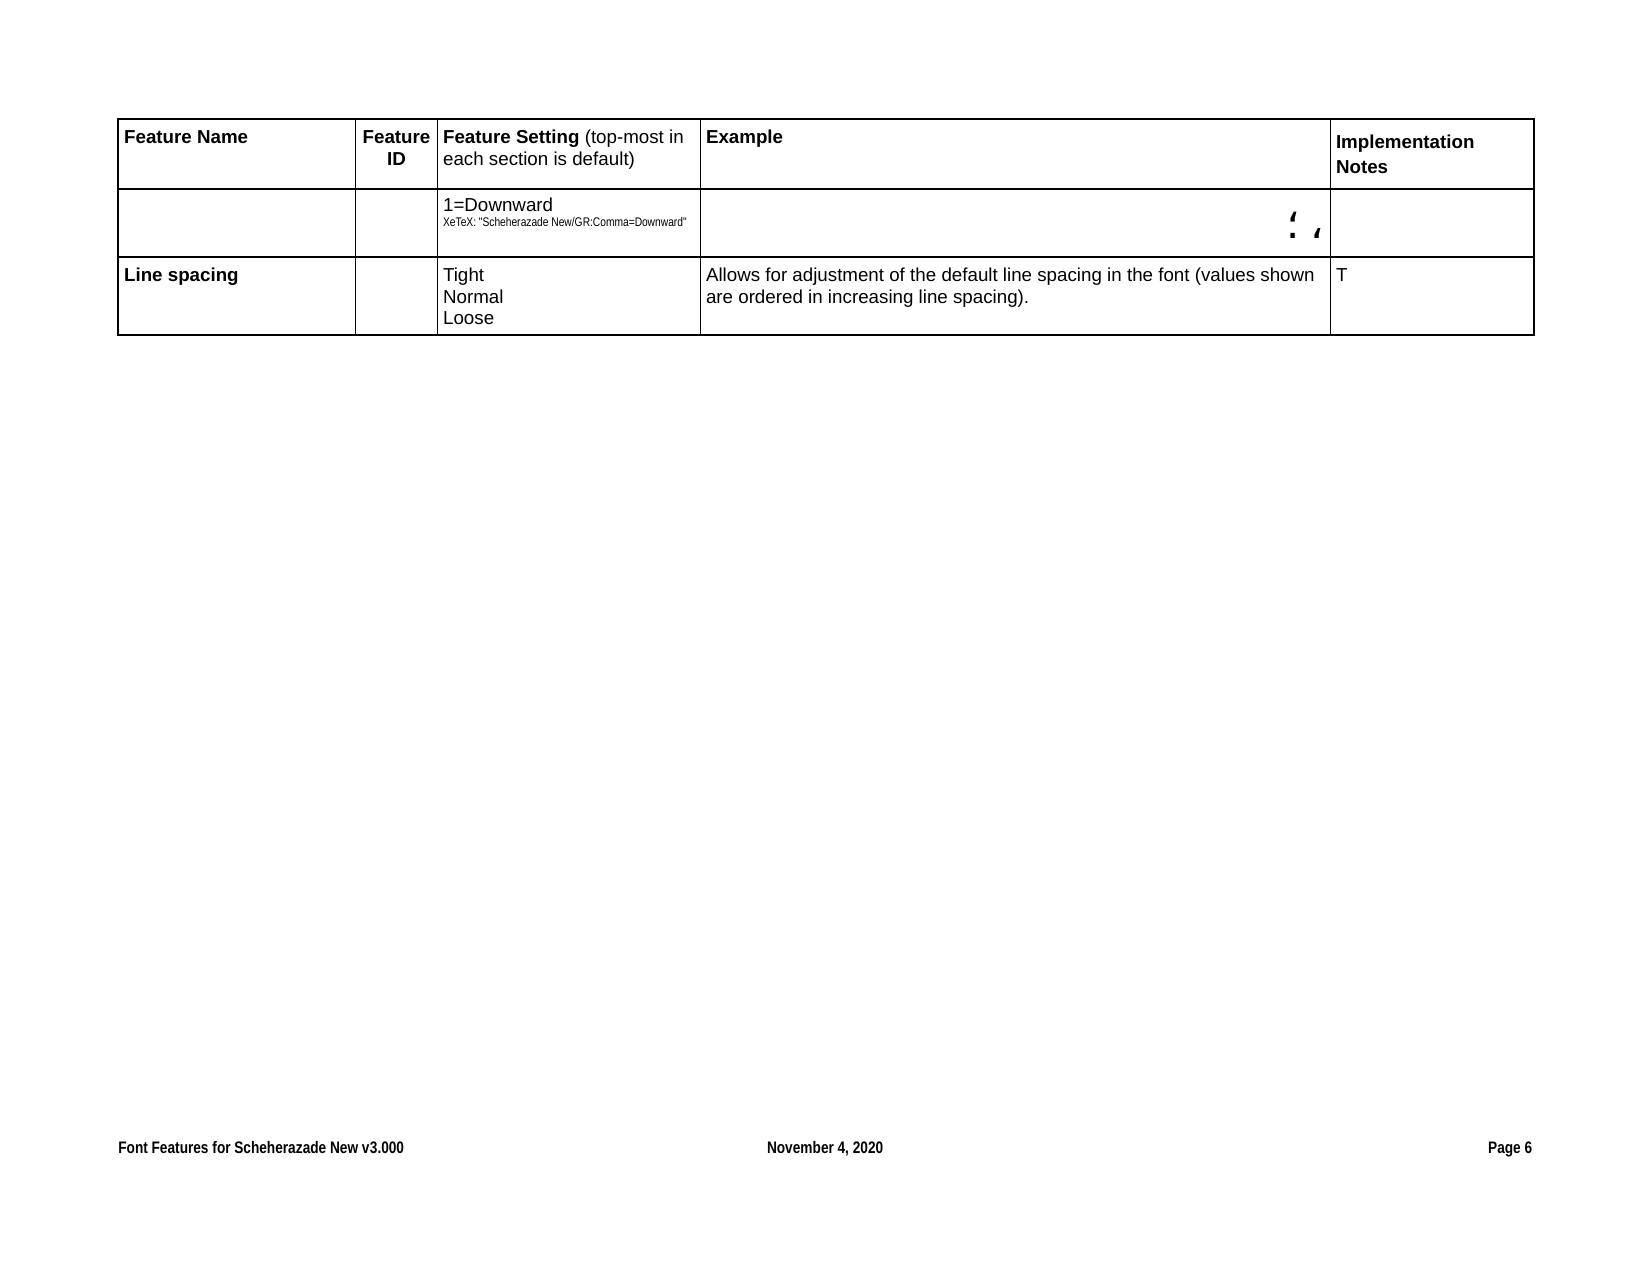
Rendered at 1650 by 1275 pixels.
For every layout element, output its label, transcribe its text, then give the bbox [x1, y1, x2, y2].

table_cell [119, 190, 355, 256]
table_cell Allows for adjustment of the default line spacing in the font (values shown are ordered in increasing line spacing). [701, 258, 1330, 334]
table_cell ، ؛ [701, 190, 1330, 256]
table_header Feature Setting (top-most in each section is default) [438, 120, 700, 188]
table_header Implementation Notes [1331, 120, 1533, 188]
table_header Feature ID [356, 120, 437, 188]
table_cell Line spacing [119, 258, 355, 334]
table_cell [356, 190, 437, 256]
table_cell 1=Downward XeTeX: "Scheherazade New/GR:Comma=Downward" [438, 190, 700, 256]
table_header Feature Name [119, 120, 355, 188]
table_header Example [701, 120, 1330, 188]
table_cell Tight Normal Loose [438, 258, 700, 334]
table_cell [356, 258, 437, 334]
table_cell T [1331, 258, 1533, 334]
table_cell [1331, 190, 1533, 256]
